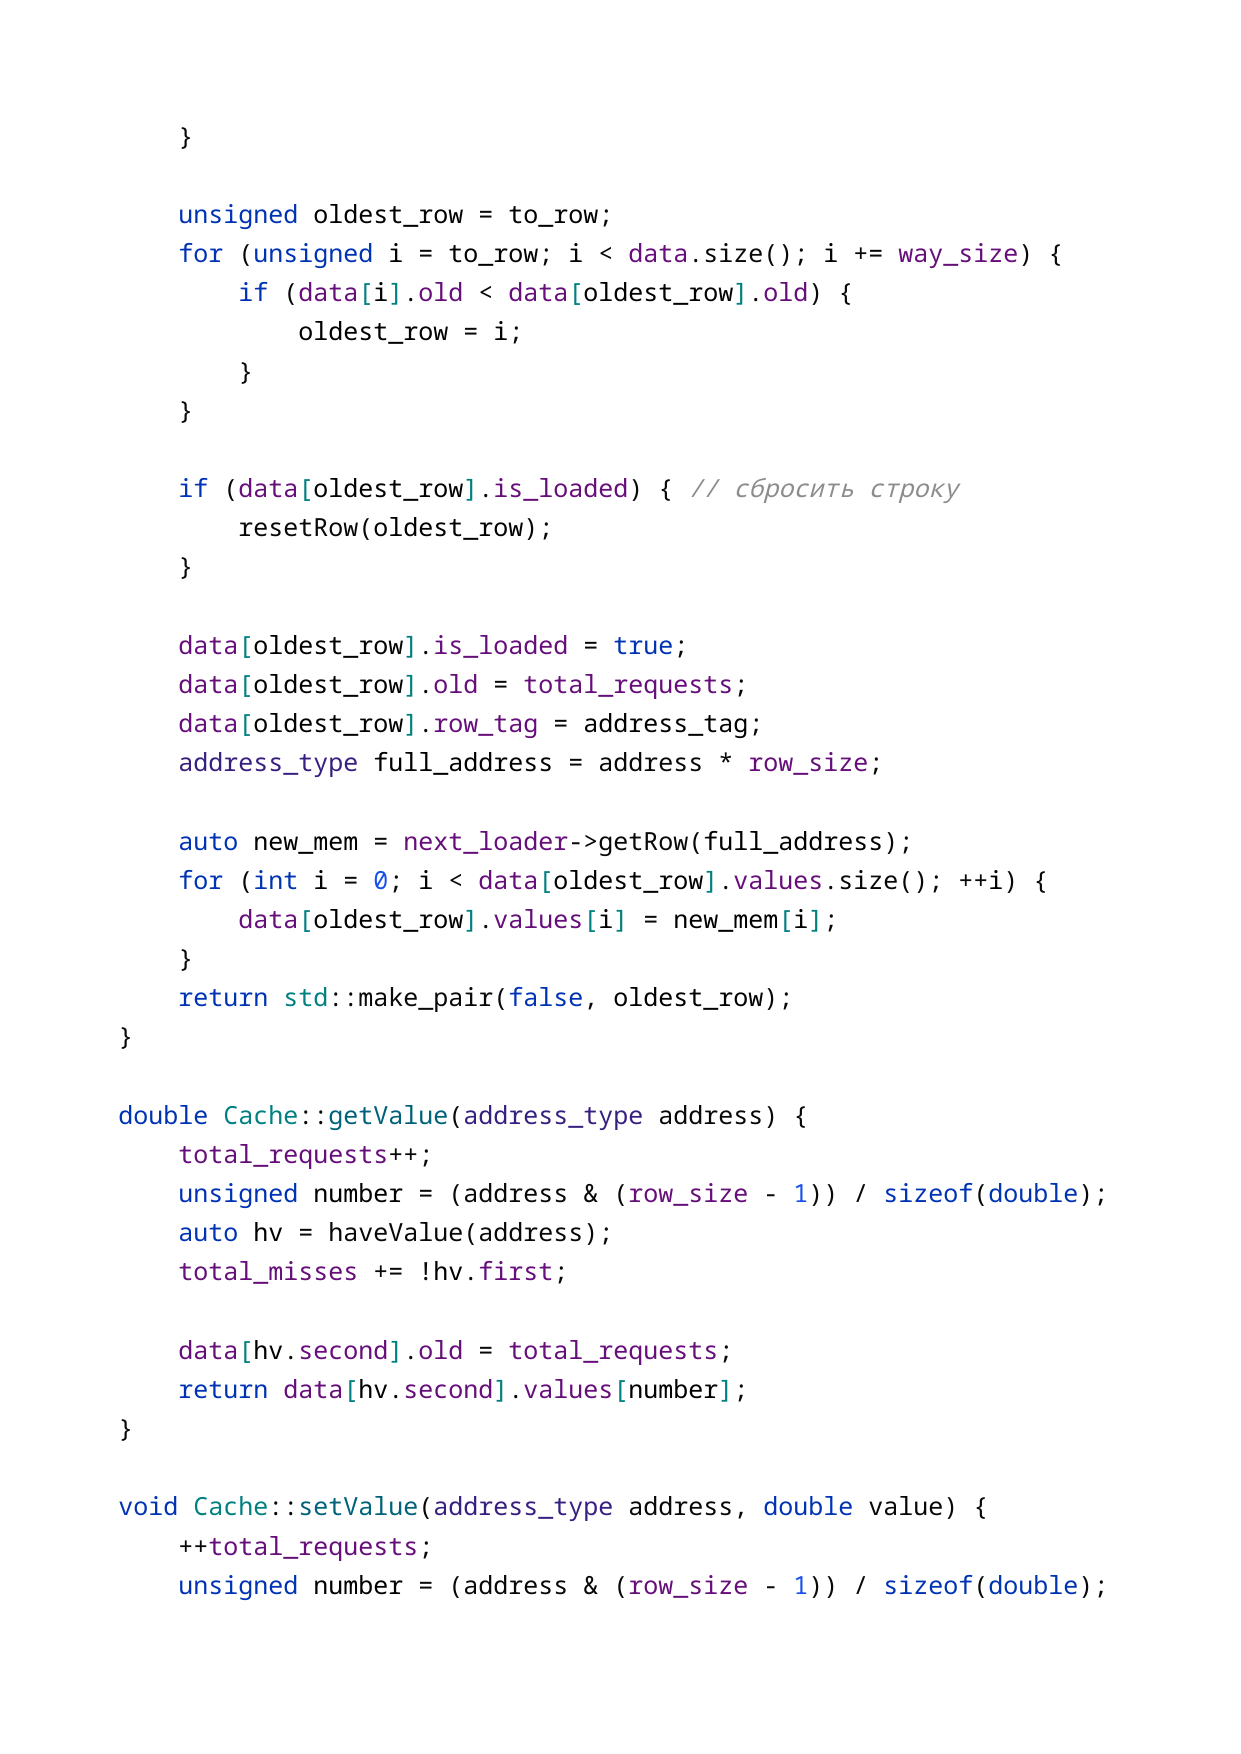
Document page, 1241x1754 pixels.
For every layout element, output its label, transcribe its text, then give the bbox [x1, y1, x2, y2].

text } unsigned oldest_row = to_row; for (unsigned i = to_row; i < data.size(); i += way_size) { if (data[i].old < data[oldest_row].old) { oldest_row = i; } } if (data[oldest_row].is_loaded) { // сбросить строку resetRow(oldest_row); } data[oldest_row].is_loaded = true; data[oldest_row].old = total_requests; data[oldest_row].row_tag = address_tag; address_type full_address = address * row_size; auto new_mem = next_loader->getRow(full_address); for (int i = 0; i < data[oldest_row].values.size(); ++i) { data[oldest_row].values[i] = new_mem[i]; } return std::make_pair(false, oldest_row); } double Cache::getValue(address_type address) { total_requests++; unsigned number = (address & (row_size - 1)) / sizeof(double); auto hv = haveValue(address); total_misses += !hv.first; data[hv.second].old = total_requests; return data[hv.second].values[number]; } void Cache::setValue(address_type address, double value) { ++total_requests; unsigned number = (address & (row_size - 1)) / sizeof(double); [118, 118, 1122, 1601]
